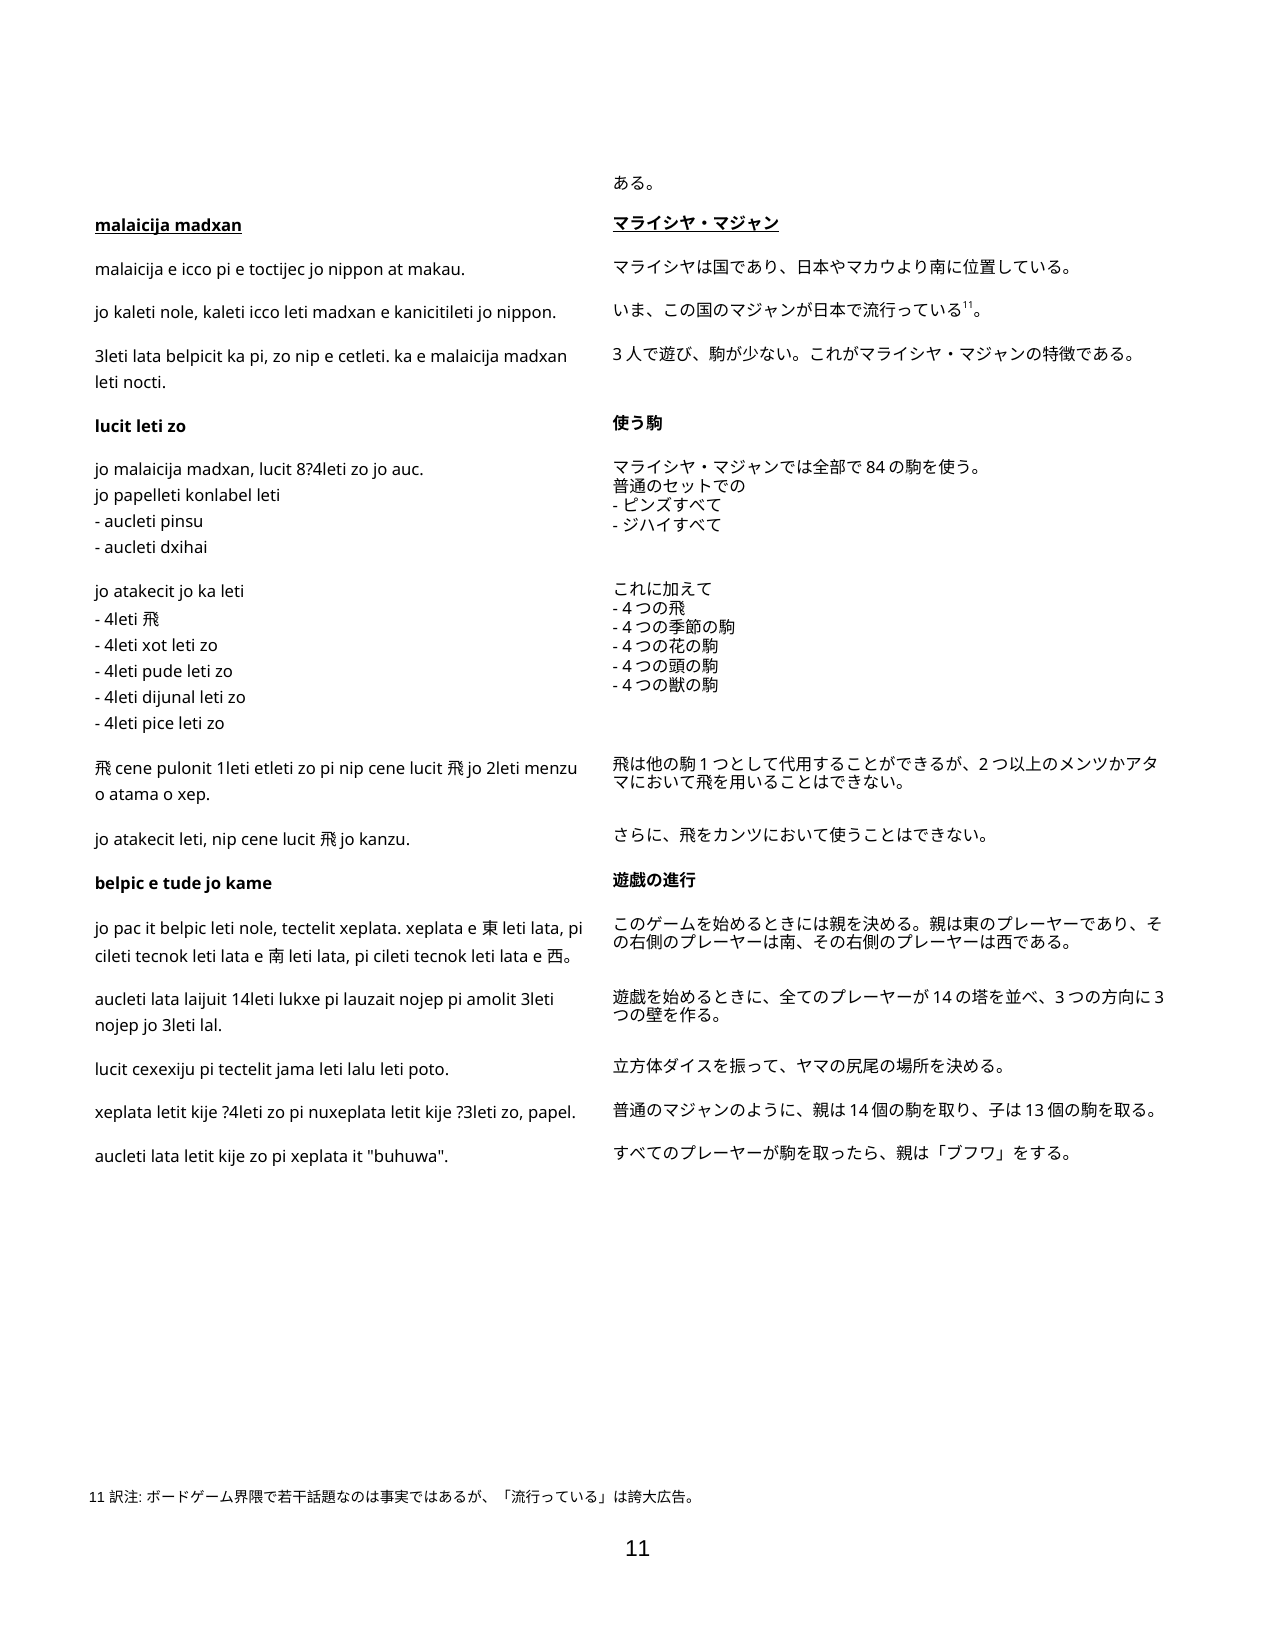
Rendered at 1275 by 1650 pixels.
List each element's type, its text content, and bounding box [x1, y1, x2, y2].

table_cell [84, 164, 602, 204]
table_cell belpic e tude jo kame [84, 861, 602, 904]
table_cell jo kaleti nole, kaleti icco leti madxan e kanicitileti jo nippon. [84, 291, 602, 334]
table_cell 3leti lata belpicit ka pi, zo nip e cetleti. ka e malaicija madxan leti nocti. [84, 334, 602, 404]
table_cell jo pac it belpic leti nole, tectelit xeplata. xeplata e 東 leti lata, pi cileti tecnok leti lata e 南 leti lata, pi cileti tecnok leti lata e 西。 [84, 904, 602, 977]
table_cell jo atakecit leti, nip cene lucit 飛 jo kanzu. [84, 816, 602, 861]
table_cell jo malaicija madxan, lucit 8?4leti zo jo auc. jo papelleti konlabel leti - aucleti pinsu - aucleti dxihai [84, 448, 602, 569]
table_cell マライシヤは国であり、日本やマカウより南に位置している。 [602, 247, 1182, 291]
table_cell aucleti lata laijuit 14leti lukxe pi lauzait nojep pi amolit 3leti nojep jo 3leti lal. [84, 977, 602, 1047]
table_cell 使う駒 [602, 404, 1182, 447]
table_cell 普通のマジャンのように、親は14個の駒を取り、子は13個の駒を取る。 [602, 1090, 1182, 1134]
table_cell すべてのプレーヤーが駒を取ったら、親は「ブフワ」をする。 [602, 1134, 1182, 1177]
table_cell jo atakecit jo ka leti - 4leti 飛 - 4leti xot leti zo - 4leti pude leti zo - 4leti dijunal leti zo - 4leti pice leti zo [84, 569, 602, 744]
table_cell マライシヤ・マジャンでは全部で84の駒を使う。 普通のセットでの - ピンズすべて - ジハイすべて [602, 448, 1182, 569]
table_cell マライシヤ・マジャン [602, 204, 1182, 247]
table_cell 立方体ダイスを振って、ヤマの尻尾の場所を決める。 [602, 1047, 1182, 1090]
table_cell 飛 cene pulonit 1leti etleti zo pi nip cene lucit 飛 jo 2leti menzu o atama o xep. [84, 745, 602, 816]
table_cell 飛は他の駒1つとして代用することができるが、2つ以上のメンツかアタマにおいて飛を用いることはできない。 [602, 745, 1182, 816]
table_cell aucleti lata letit kije zo pi xeplata it "buhuwa". [84, 1134, 602, 1177]
table_cell 3人で遊び、駒が少ない。これがマライシヤ・マジャンの特徴である。 [602, 334, 1182, 404]
table_cell lucit leti zo [84, 404, 602, 447]
table_cell さらに、飛をカンツにおいて使うことはできない。 [602, 816, 1182, 861]
table_cell いま、この国のマジャンが日本で流行っている。 [602, 291, 1182, 334]
table_cell ある。 [602, 164, 1182, 204]
table_cell これに加えて - 4つの飛 - 4つの季節の駒 - 4つの花の駒 - 4つの頭の駒 - 4つの獣の駒 [602, 569, 1182, 744]
table_cell malaicija madxan [84, 204, 602, 247]
table_cell 遊戯を始めるときに、全てのプレーヤーが14の塔を並べ、3つの方向に3つの壁を作る。 [602, 977, 1182, 1047]
table_cell 遊戯の進行 [602, 861, 1182, 904]
table_cell lucit cexexiju pi tectelit jama leti lalu leti poto. [84, 1047, 602, 1090]
table_cell このゲームを始めるときには親を決める。親は東のプレーヤーであり、その右側のプレーヤーは南、その右側のプレーヤーは西である。 [602, 904, 1182, 977]
table_cell xeplata letit kije ?4leti zo pi nuxeplata letit kije ?3leti zo, papel. [84, 1090, 602, 1134]
table_cell malaicija e icco pi e toctijec jo nippon at makau. [84, 247, 602, 291]
